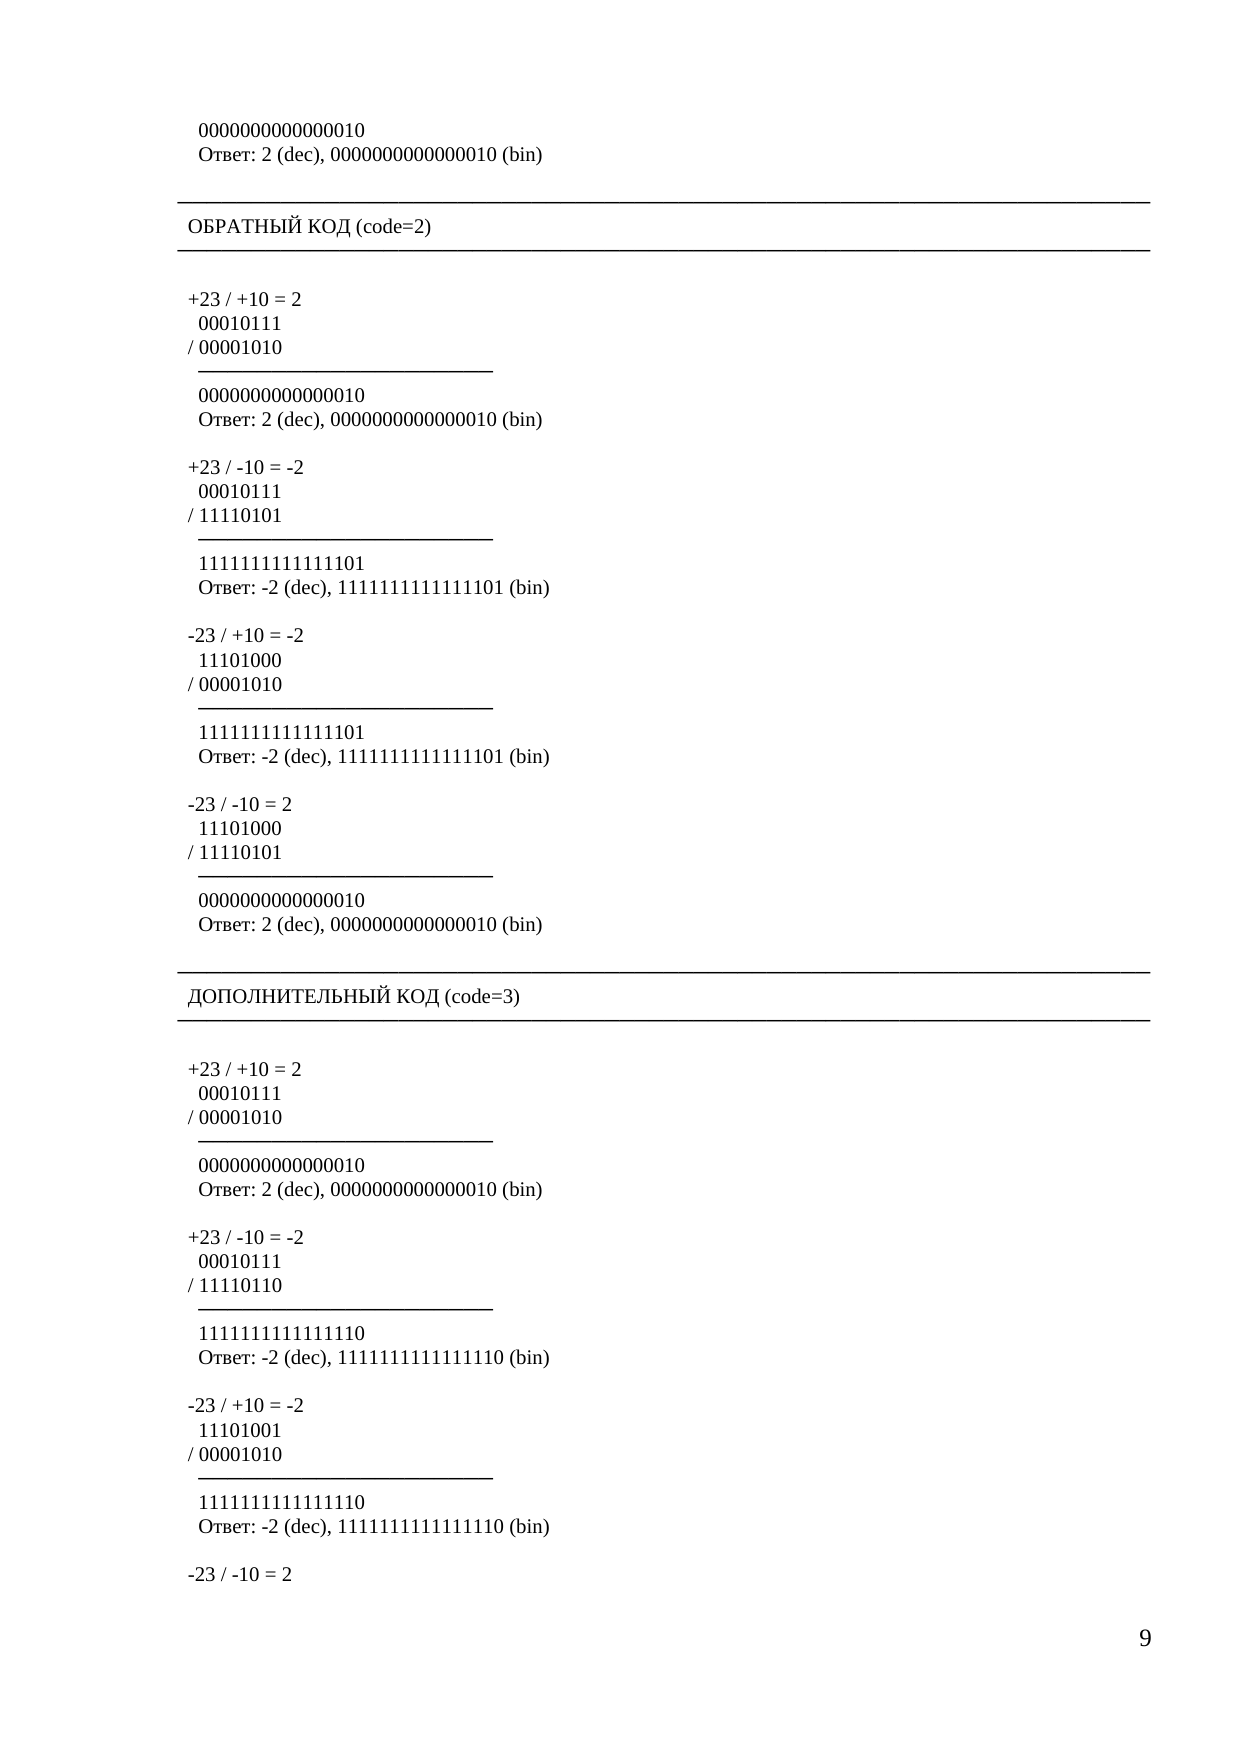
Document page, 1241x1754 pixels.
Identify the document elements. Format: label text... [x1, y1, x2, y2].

text / 11110110 [177, 1273, 1152, 1297]
text ──────────────────── [177, 1466, 1152, 1490]
text +23 / -10 = -2 [177, 1225, 1152, 1249]
text 1111111111111110 [177, 1490, 1152, 1514]
text 00010111 [177, 1081, 1152, 1105]
text -23 / -10 = 2 [177, 1562, 1152, 1586]
text 1111111111111101 [177, 551, 1152, 575]
text 1111111111111101 [177, 720, 1152, 744]
text / 00001010 [177, 1105, 1152, 1129]
text 0000000000000010 [177, 1153, 1152, 1177]
text ────────────────────────────────────────────────────────────────── [177, 960, 1152, 984]
text / 00001010 [177, 1442, 1152, 1466]
text Ответ: -2 (dec), 1111111111111101 (bin) [177, 575, 1152, 599]
text ──────────────────── [177, 1297, 1152, 1321]
text 00010111 [177, 479, 1152, 503]
text 0000000000000010 [177, 888, 1152, 912]
text +23 / +10 = 2 [177, 1057, 1152, 1081]
text 00010111 [177, 1249, 1152, 1273]
text / 11110101 [177, 840, 1152, 864]
text / 00001010 [177, 672, 1152, 696]
text Ответ: -2 (dec), 1111111111111110 (bin) [177, 1514, 1152, 1538]
text 0000000000000010 [177, 118, 1152, 142]
text ────────────────────────────────────────────────────────────────── [177, 190, 1152, 214]
text 11101001 [177, 1417, 1152, 1442]
text 11101000 [177, 647, 1152, 672]
text ──────────────────── [177, 696, 1152, 720]
text ──────────────────── [177, 864, 1152, 888]
text Ответ: 2 (dec), 0000000000000010 (bin) [177, 1177, 1152, 1201]
text ────────────────────────────────────────────────────────────────── [177, 1008, 1152, 1032]
text -23 / +10 = -2 [177, 623, 1152, 647]
text +23 / -10 = -2 [177, 455, 1152, 479]
text / 00001010 [177, 335, 1152, 359]
text / 11110101 [177, 503, 1152, 527]
text 1111111111111110 [177, 1321, 1152, 1345]
text Ответ: -2 (dec), 1111111111111110 (bin) [177, 1345, 1152, 1369]
text Ответ: 2 (dec), 0000000000000010 (bin) [177, 912, 1152, 936]
text Ответ: 2 (dec), 0000000000000010 (bin) [177, 407, 1152, 431]
text -23 / -10 = 2 [177, 792, 1152, 816]
text ──────────────────── [177, 359, 1152, 383]
text ОБРАТНЫЙ КОД (code=2) [177, 214, 1152, 238]
text ────────────────────────────────────────────────────────────────── [177, 238, 1152, 262]
text 00010111 [177, 311, 1152, 335]
text ДОПОЛНИТЕЛЬНЫЙ КОД (code=3) [177, 984, 1152, 1008]
text 11101000 [177, 816, 1152, 840]
text Ответ: -2 (dec), 1111111111111101 (bin) [177, 744, 1152, 768]
text 0000000000000010 [177, 383, 1152, 407]
text ──────────────────── [177, 1129, 1152, 1153]
text ──────────────────── [177, 527, 1152, 551]
text +23 / +10 = 2 [177, 287, 1152, 311]
text -23 / +10 = -2 [177, 1393, 1152, 1417]
text Ответ: 2 (dec), 0000000000000010 (bin) [177, 142, 1152, 166]
